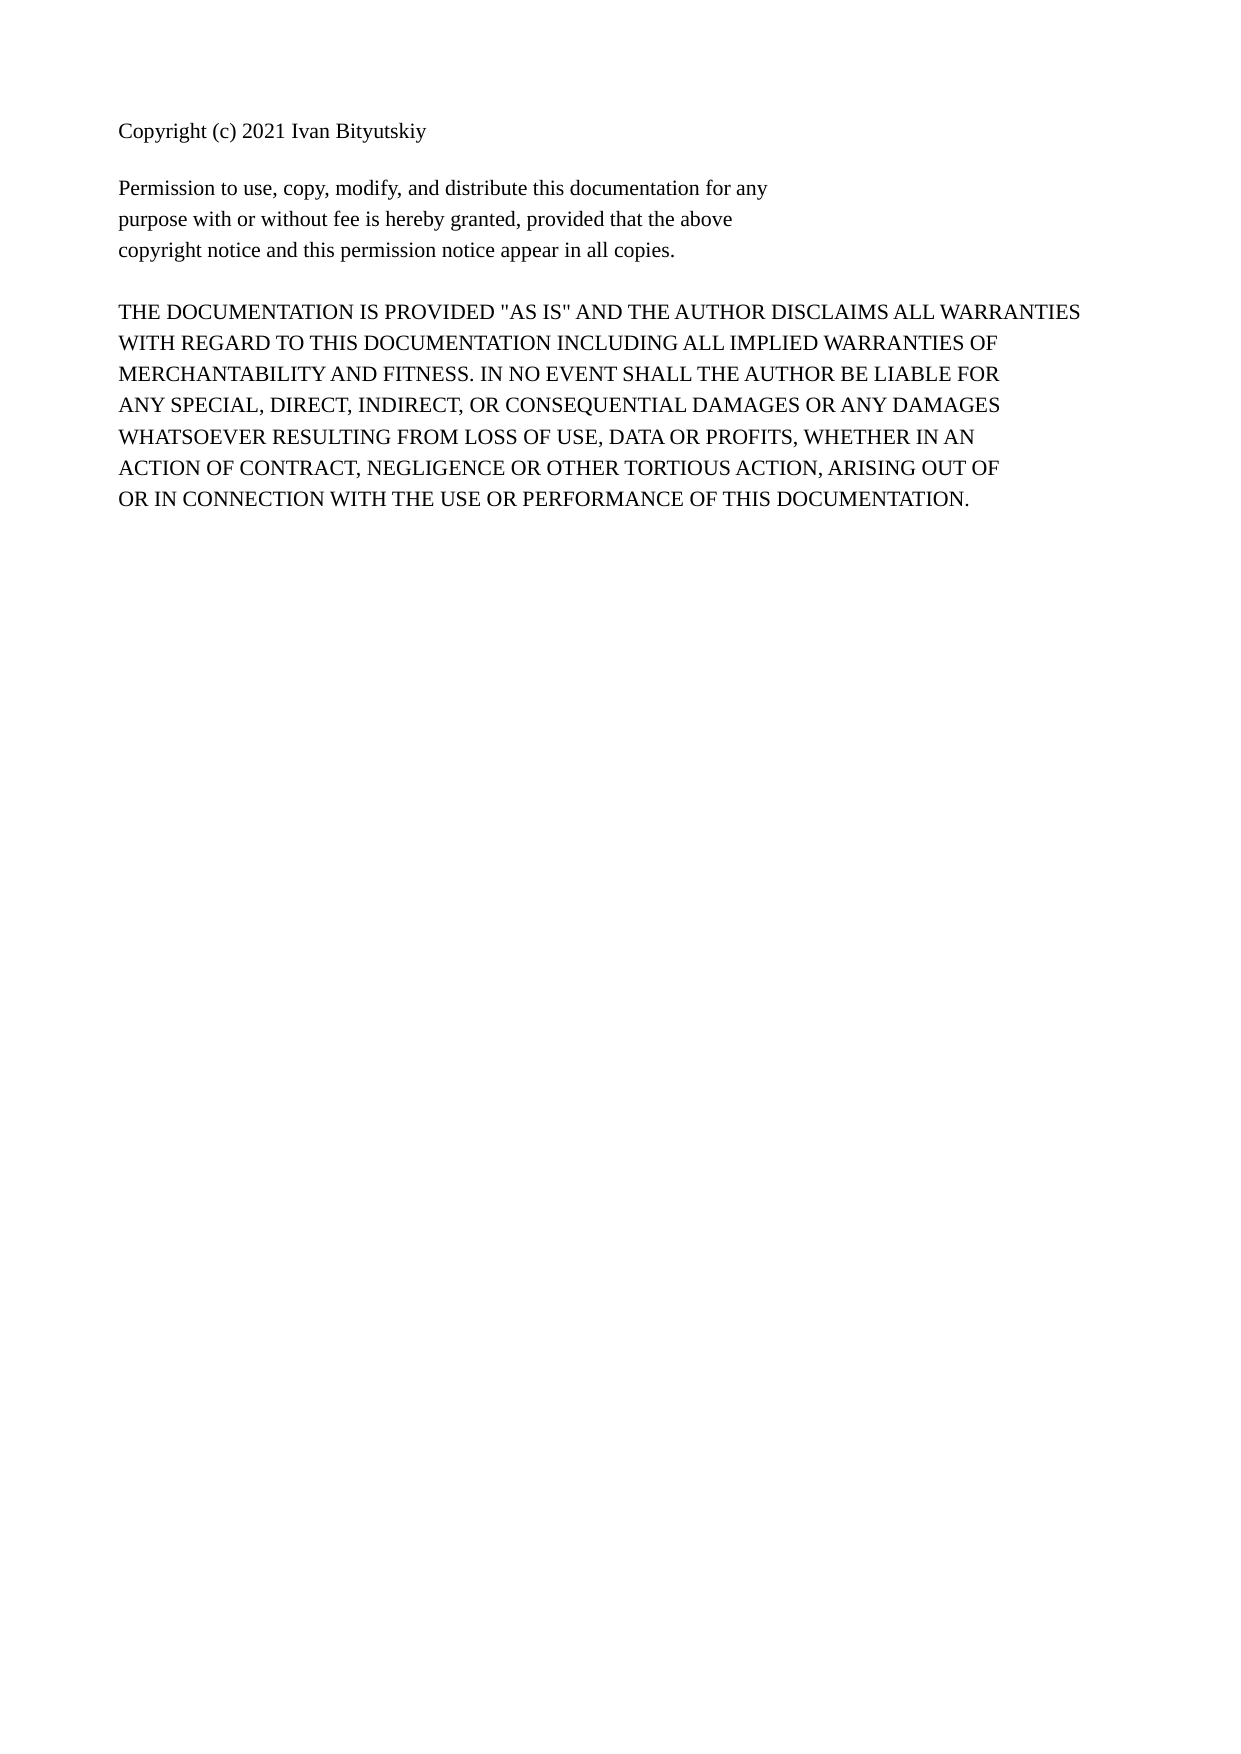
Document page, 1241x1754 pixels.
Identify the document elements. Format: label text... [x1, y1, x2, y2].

text WITH REGARD TO THIS DOCUMENTATION INCLUDING ALL IMPLIED WARRANTIES OF [118, 330, 1122, 355]
text MERCHANTABILITY AND FITNESS. IN NO EVENT SHALL THE AUTHOR BE LIABLE FOR [118, 361, 1122, 387]
text OR IN CONNECTION WITH THE USE OR PERFORMANCE OF THIS DOCUMENTATION. [118, 486, 1122, 511]
text WHATSOEVER RESULTING FROM LOSS OF USE, DATA OR PROFITS, WHETHER IN AN [118, 424, 1122, 449]
text purpose with or without fee is hereby granted, provided that the above [118, 206, 1122, 231]
text copyright notice and this permission notice appear in all copies. [118, 237, 1122, 262]
text Permission to use, copy, modify, and distribute this documentation for any [118, 174, 1122, 200]
text ANY SPECIAL, DIRECT, INDIRECT, OR CONSEQUENTIAL DAMAGES OR ANY DAMAGES [118, 392, 1122, 418]
text THE DOCUMENTATION IS PROVIDED "AS IS" AND THE AUTHOR DISCLAIMS ALL WARRANTIES [118, 299, 1122, 324]
text Copyright (c) 2021 Ivan Bityutskiy [118, 118, 1122, 143]
text ACTION OF CONTRACT, NEGLIGENCE OR OTHER TORTIOUS ACTION, ARISING OUT OF [118, 455, 1122, 480]
